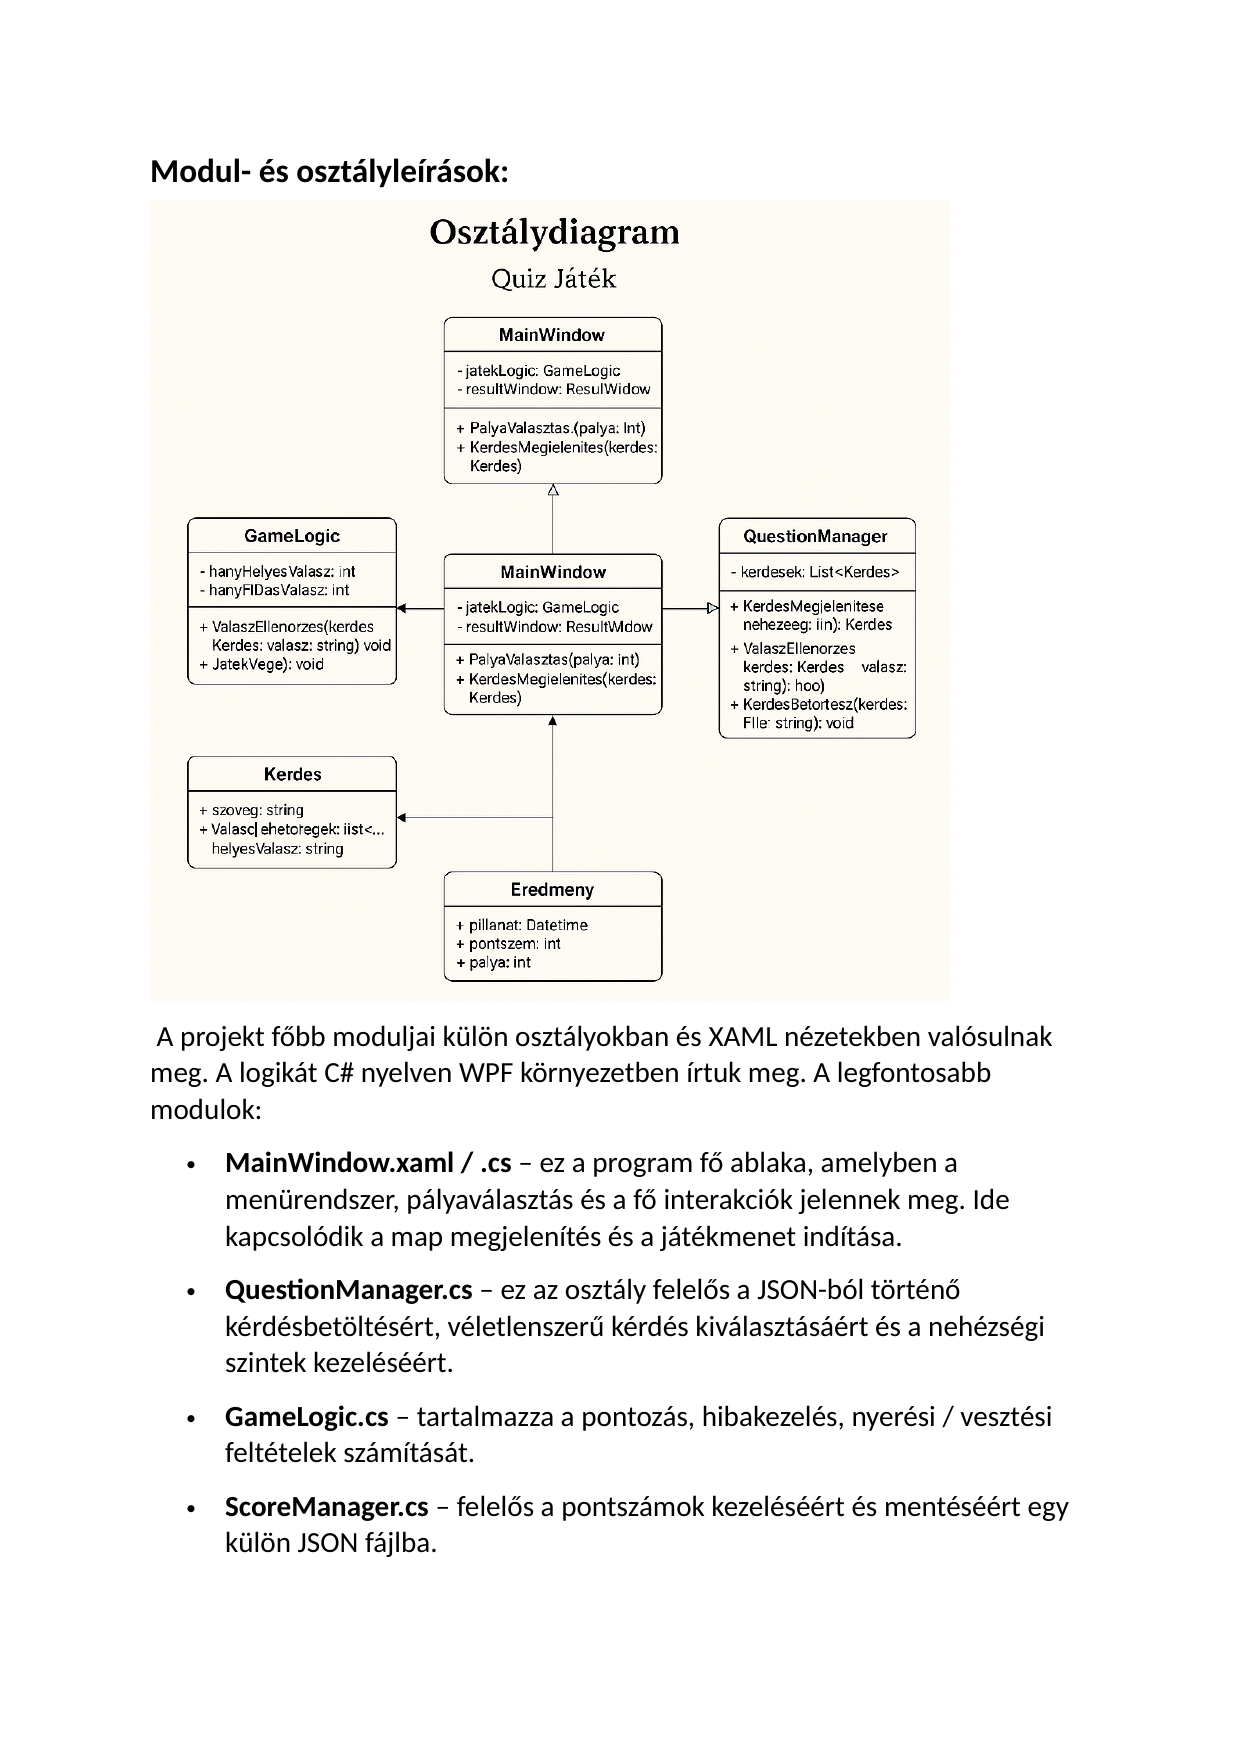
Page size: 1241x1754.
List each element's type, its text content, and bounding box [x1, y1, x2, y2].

list GameLogic.cs – tartalmazza a pontozás, hibakezelés, nyerési / vesztési feltételek számítását. [187, 1398, 1090, 1470]
subtitle Modul- és osztályleírások: [150, 150, 1090, 191]
text A projekt főbb moduljai külön osztályokban és XAML nézetekben valósulnak meg. A logikát C# nyelven WPF környezetben írtuk meg. A legfontosabb modulok: [150, 1018, 1090, 1127]
list QuestionManager.cs – ez az osztály felelős a JSON-ból történő kérdésbetöltésért, véletlenszerű kérdés kiválasztásáért és a nehézségi szintek kezeléséért. [187, 1271, 1090, 1380]
list ScoreManager.cs – felelős a pontszámok kezeléséért és mentéséért egy külön JSON fájlba. [187, 1488, 1090, 1560]
list MainWindow.xaml / .cs – ez a program fő ablaka, amelyben a menürendszer, pályaválasztás és a fő interakciók jelennek meg. Ide kapcsolódik a map megjelenítés és a játékmenet indítása. [187, 1144, 1090, 1253]
